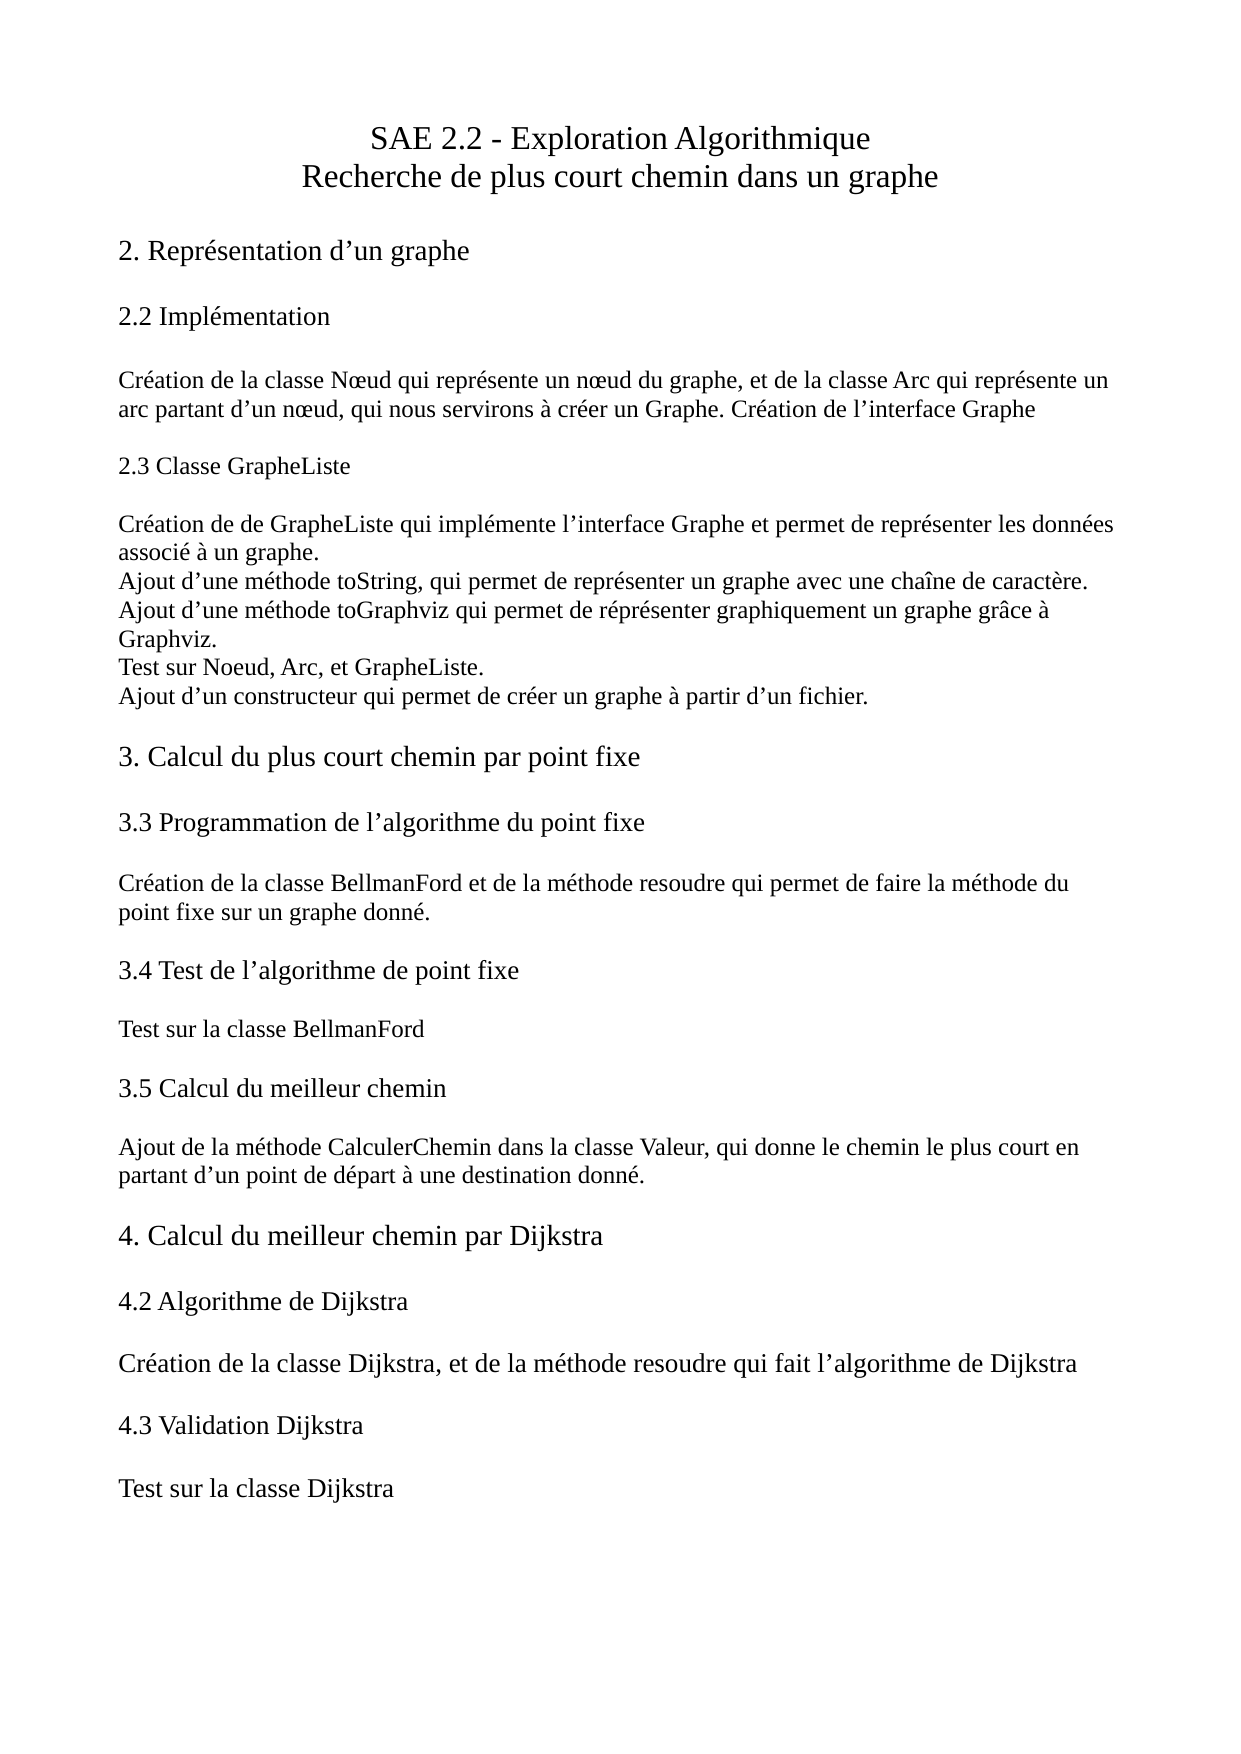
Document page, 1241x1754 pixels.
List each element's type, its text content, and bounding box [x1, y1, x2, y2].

text 4. Calcul du meilleur chemin par Dijkstra [118, 1218, 1122, 1251]
text 2.3 Classe GrapheListe [118, 451, 1122, 480]
text Création de de GrapheListe qui implémente l’interface Graphe et permet de représenter les données associé à un graphe. [118, 509, 1122, 566]
text Création de la classe BellmanFord et de la méthode resoudre qui permet de faire la méthode du point fixe sur un graphe donné. [118, 868, 1122, 926]
text SAE 2.2 - Exploration Algorithmique Recherche de plus court chemin dans un graphe [118, 118, 1122, 195]
text 2. Représentation d’un graphe [118, 233, 1122, 267]
text Ajout d’une méthode toGraphviz qui permet de réprésenter graphiquement un graphe grâce à Graphviz. [118, 595, 1122, 652]
text 3.5 Calcul du meilleur chemin [118, 1072, 1122, 1103]
text Création de la classe Nœud qui représente un nœud du graphe, et de la classe Arc qui représente un arc partant d’un nœud, qui nous servirons à créer un Graphe. Création de l’interface Graphe [118, 365, 1122, 422]
text Test sur la classe Dijkstra [118, 1472, 1122, 1503]
text 3.4 Test de l’algorithme de point fixe [118, 954, 1122, 985]
text Ajout d’une méthode toString, qui permet de représenter un graphe avec une chaîne de caractère. [118, 566, 1122, 595]
text Test sur la classe BellmanFord [118, 1014, 1122, 1043]
text Ajout de la méthode CalculerChemin dans la classe Valeur, qui donne le chemin le plus court en partant d’un point de départ à une destination donné. [118, 1132, 1122, 1189]
text Création de la classe Dijkstra, et de la méthode resoudre qui fait l’algorithme de Dijkstra [118, 1347, 1122, 1378]
text 4.3 Validation Dijkstra [118, 1409, 1122, 1441]
text 3. Calcul du plus court chemin par point fixe [118, 739, 1122, 772]
text 2.2 Implémentation [118, 300, 1122, 331]
text 4.2 Algorithme de Dijkstra [118, 1285, 1122, 1316]
text 3.3 Programmation de l’algorithme du point fixe [118, 806, 1122, 837]
text Test sur Noeud, Arc, et GrapheListe. [118, 652, 1122, 681]
text Ajout d’un constructeur qui permet de créer un graphe à partir d’un fichier. [118, 681, 1122, 710]
